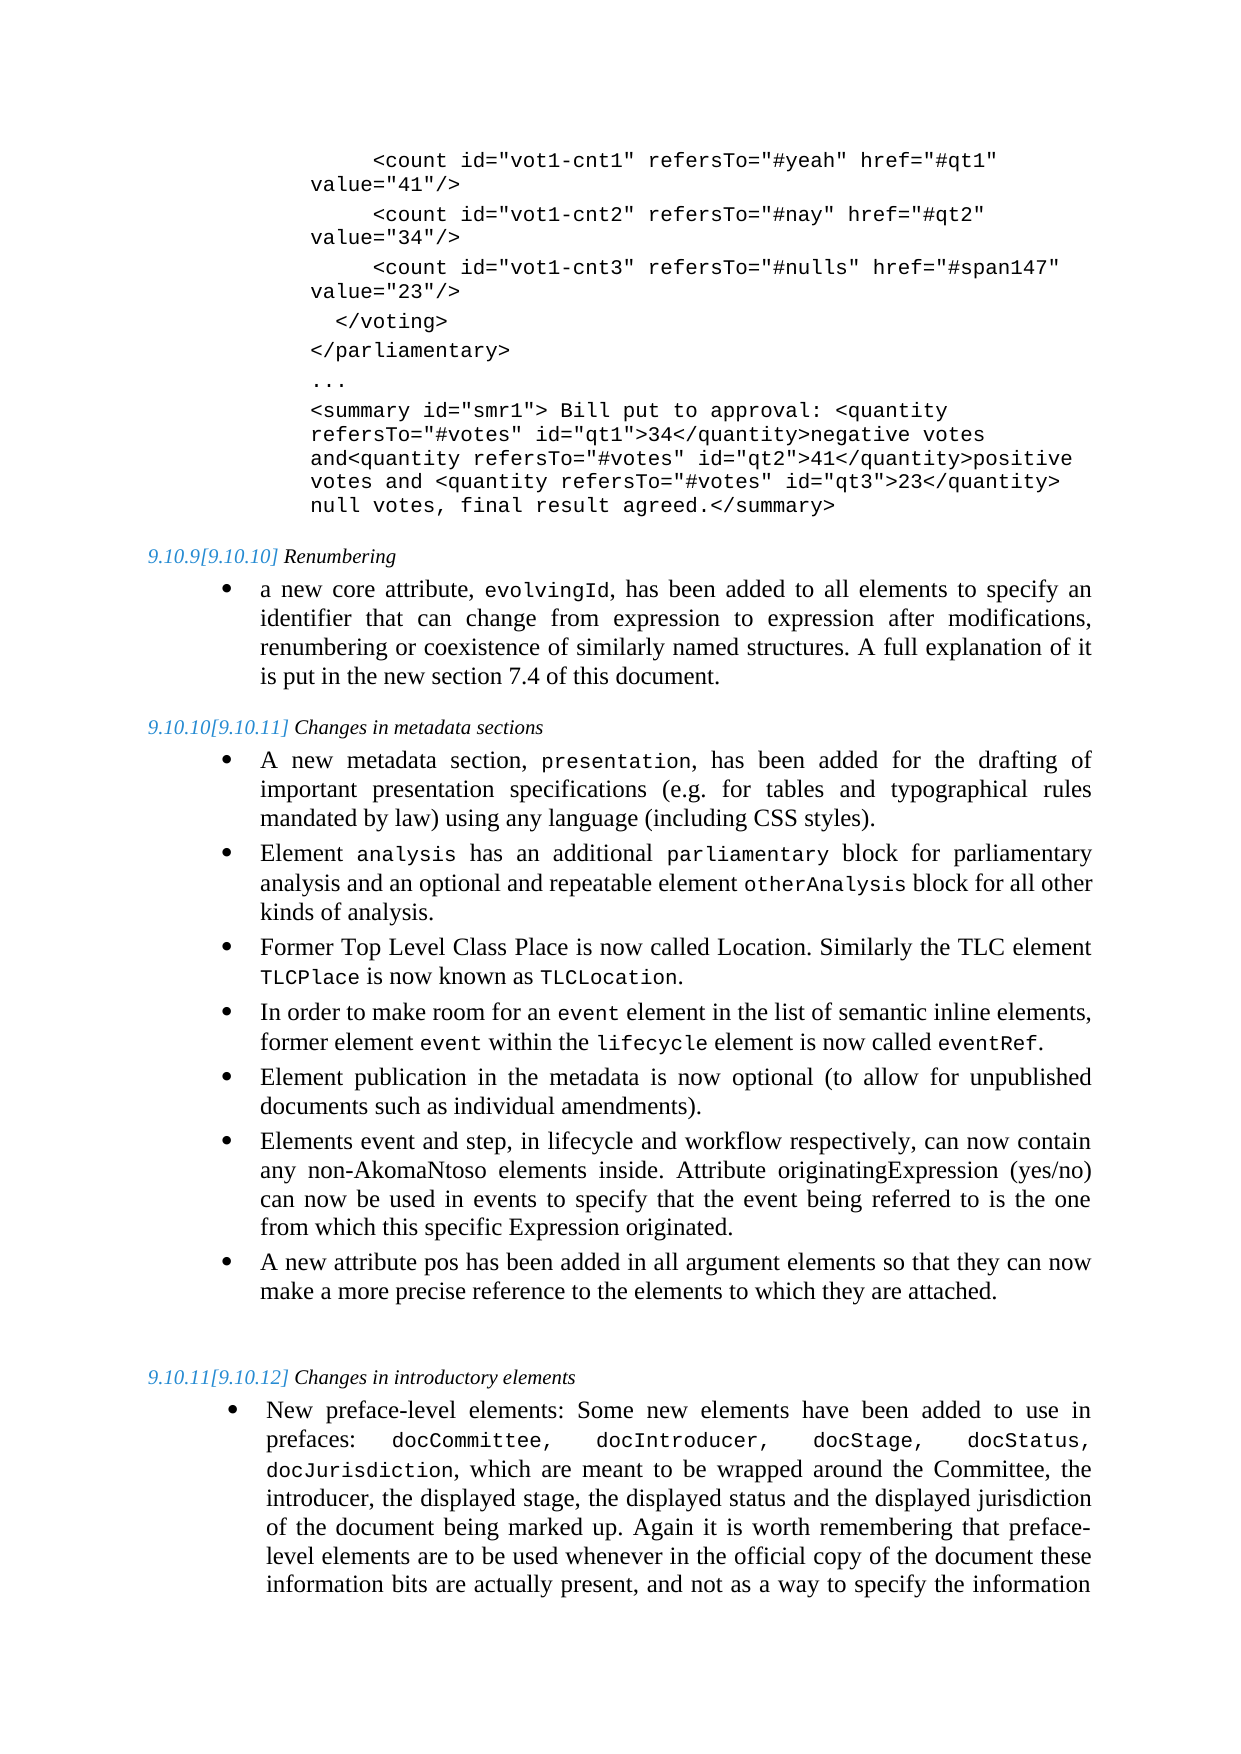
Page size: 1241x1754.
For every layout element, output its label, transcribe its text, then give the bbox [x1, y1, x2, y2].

list A new attribute pos has been added in all argument elements so that they can now make a more precise reference to the elements to which they are attached. [222, 1247, 1092, 1305]
list A new metadata section, presentation, has been added for the drafting of important presentation specifications (e.g. for tables and typographical rules mandated by law) using any language (including CSS styles). [222, 745, 1092, 832]
list New preface-level elements: Some new elements have been added to use in prefaces: docCommittee, docIntroducer, docStage, docStatus, docJurisdiction, which are meant to be wrapped around the Committee, the introducer, the displayed stage, the displayed status and the displayed jurisdiction of the document being marked up. Again it is worth remembering that preface-level elements are to be used whenever in the official copy of the document these information bits are actually present, and not as a way to specify the information [228, 1395, 1092, 1598]
subtitle Changes in introductory elements [148, 1365, 1092, 1389]
subtitle Renumbering [148, 543, 1092, 568]
text <summary id="smr1"> Bill put to approval: <quantity refersTo="#votes" id="qt1">34</quantity>negative votes and<quantity refersTo="#votes" id="qt2">41</quantity>positive votes and <quantity refersTo="#votes" id="qt3">23</quantity> null votes, final result agreed.</summary> [310, 400, 1092, 518]
text </voting> [310, 311, 1092, 334]
text <count id="vot1-cnt1" refersTo="#yeah" href="#qt1" value="41"/> [310, 150, 1092, 197]
list Element analysis has an additional parliamentary block for parliamentary analysis and an optional and repeatable element otherAnalysis block for all other kinds of analysis. [222, 838, 1092, 926]
list In order to make room for an event element in the list of semantic inline elements, former element event within the lifecycle element is now called eventRef. [222, 997, 1092, 1056]
text </parliamentary> [310, 341, 1092, 364]
subtitle Changes in metadata sections [148, 715, 1092, 739]
list Elements event and step, in lifecycle and workflow respectively, can now contain any non-AkomaNtoso elements inside. Attribute originatingExpression (yes/no) can now be used in events to specify that the event being referred to is the one from which this specific Expression originated. [222, 1126, 1092, 1241]
list Element publication in the metadata is now optional (to allow for unpublished documents such as individual amendments). [222, 1062, 1092, 1120]
list a new core attribute, evolvingId, has been added to all elements to specify an identifier that can change from expression to expression after modifications, renumbering or coexistence of similarly named structures. A full explanation of it is put in the new section 7.4 of this document. [222, 574, 1092, 690]
text <count id="vot1-cnt3" refersTo="#nulls" href="#span147" value="23"/> [310, 257, 1092, 304]
text ... [310, 370, 1092, 394]
list Former Top Level Class Place is now called Location. Similarly the TLC element TLCPlace is now known as TLCLocation. [222, 932, 1092, 991]
text <count id="vot1-cnt2" refersTo="#nay" href="#qt2" value="34"/> [310, 203, 1092, 251]
